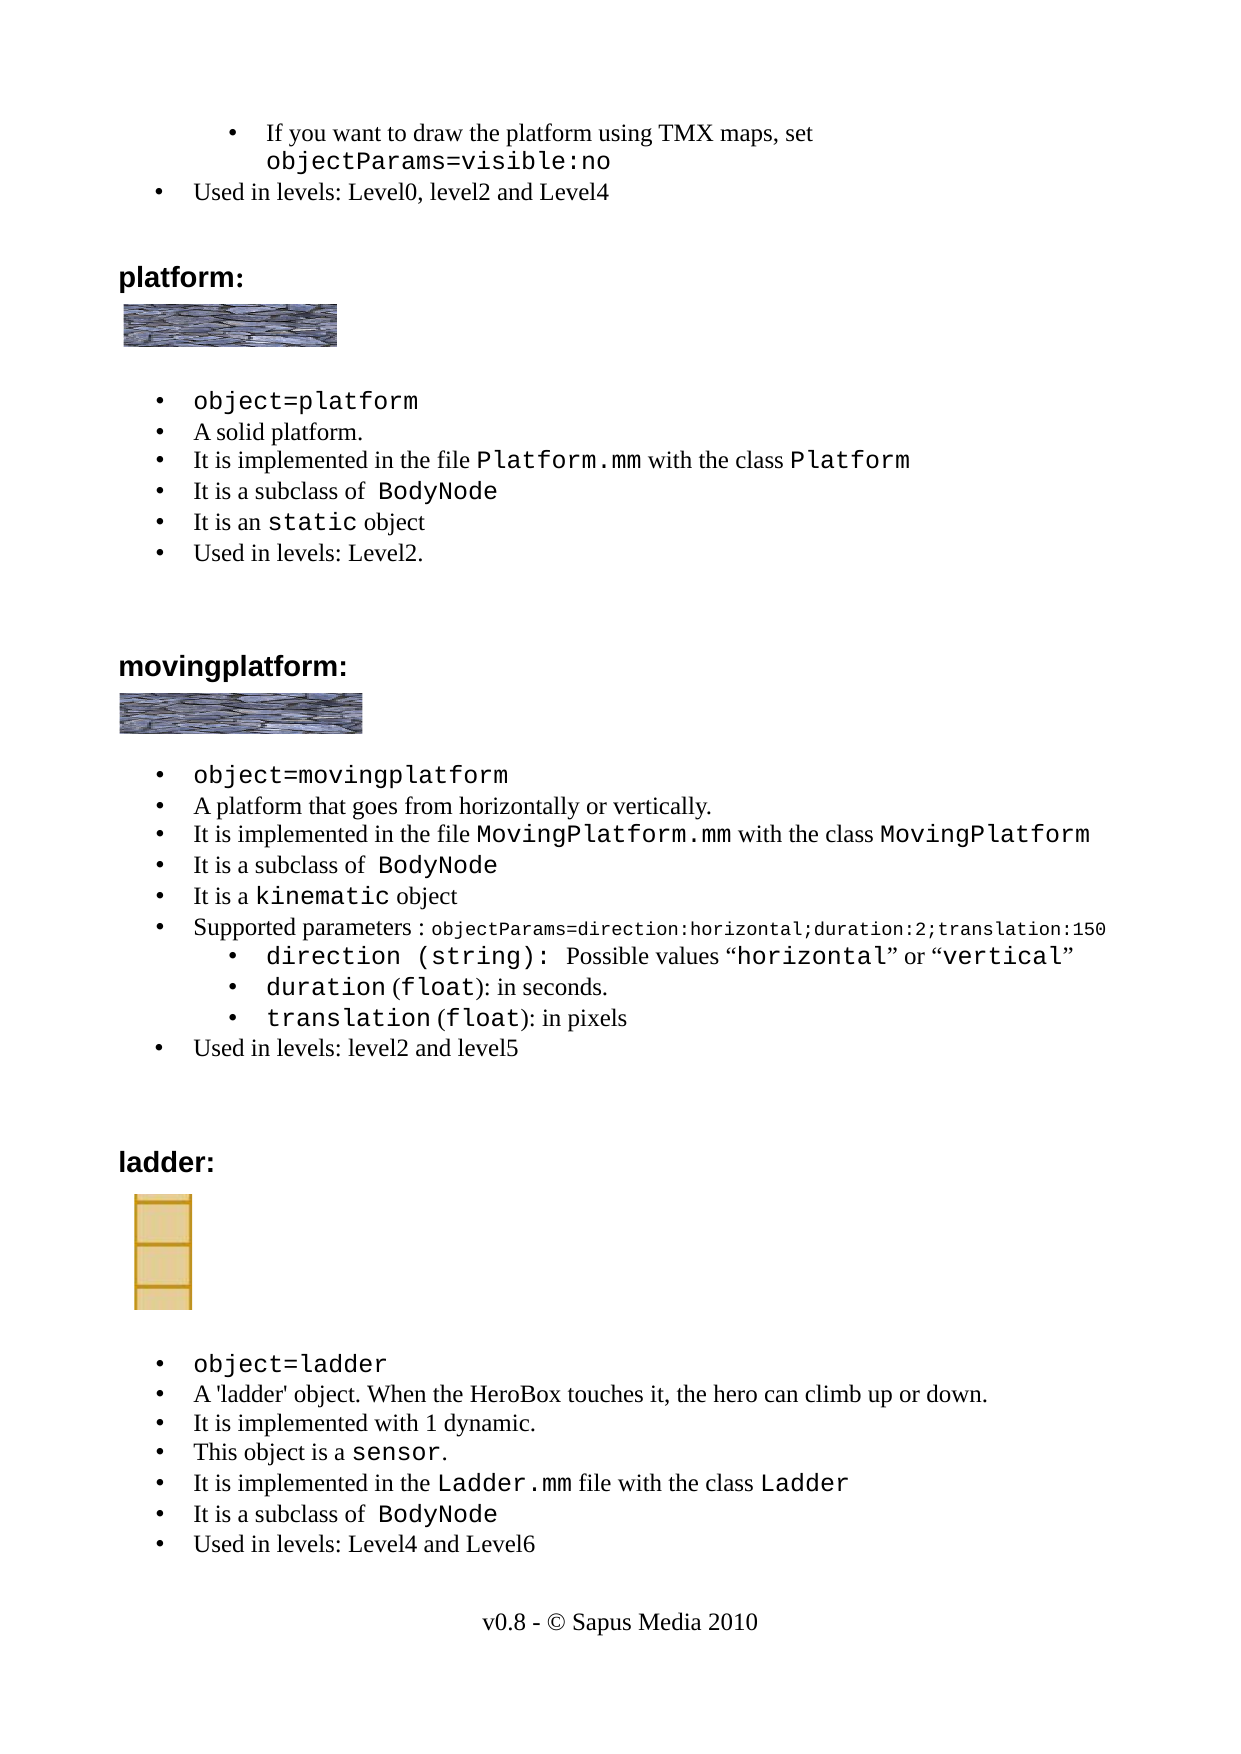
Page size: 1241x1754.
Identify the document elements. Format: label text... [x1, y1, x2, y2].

picture [123, 304, 337, 347]
list object=ladder [156, 1351, 1122, 1379]
list It is implemented in the file MovingPlatform.mm with the class MovingPlatform [156, 819, 1122, 850]
list Used in levels: level2 and level5 [154, 1033, 1122, 1062]
list It is an static object [156, 507, 1122, 538]
list It is a subclass of BodyNode [156, 850, 1122, 881]
picture [119, 693, 363, 734]
list If you want to draw the platform using TMX maps, set objectParams=visible:no [228, 118, 1122, 177]
list It is implemented with 1 dynamic. [156, 1408, 1122, 1437]
subtitle movingplatform: [118, 649, 1122, 683]
list duration (float): in seconds. [228, 972, 1122, 1003]
picture [134, 1194, 193, 1310]
subtitle ladder: [118, 1145, 1122, 1178]
list translation (float): in pixels [228, 1003, 1122, 1033]
list It is a kinematic object [156, 881, 1122, 912]
list object=movingplatform [156, 762, 1122, 791]
list object=platform [156, 388, 1122, 417]
list A solid platform. [156, 417, 1122, 445]
list Used in levels: Level2. [156, 538, 1122, 567]
list A platform that goes from horizontally or vertically. [156, 791, 1122, 819]
list direction (string): Possible values “horizontal” or “vertical” [228, 941, 1122, 972]
list This object is a sensor. [156, 1437, 1122, 1468]
list Used in levels: Level0, level2 and Level4 [154, 177, 1122, 206]
list Used in levels: Level4 and Level6 [156, 1529, 1122, 1558]
subtitle platform: [118, 260, 1122, 293]
list It is a subclass of BodyNode [156, 476, 1122, 507]
list It is a subclass of BodyNode [156, 1499, 1122, 1529]
list A 'ladder' object. When the HeroBox touches it, the hero can climb up or down. [156, 1379, 1122, 1408]
list It is implemented in the file Platform.mm with the class Platform [156, 445, 1122, 476]
list It is implemented in the Ladder.mm file with the class Ladder [156, 1468, 1122, 1499]
list Supported parameters : objectParams=direction:horizontal;duration:2;translation:150 [156, 912, 1122, 941]
